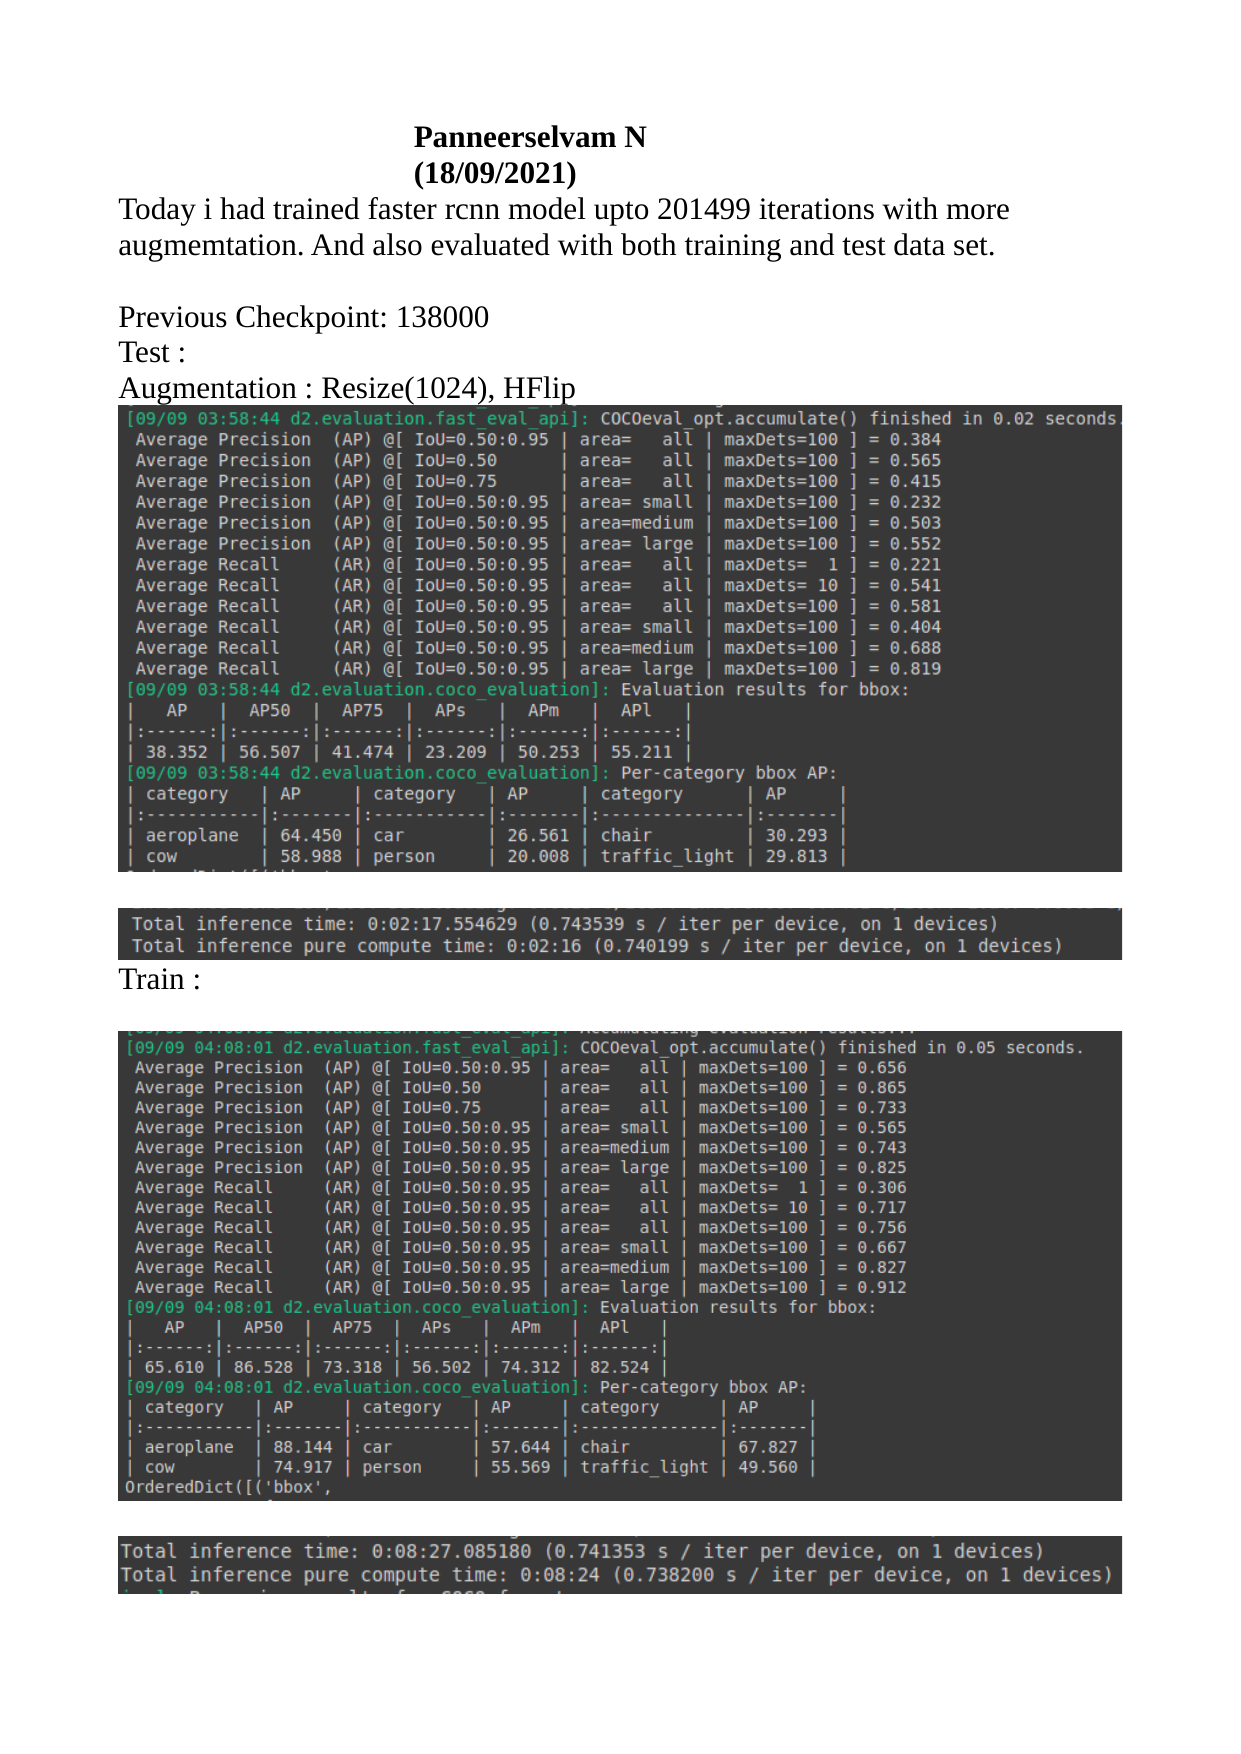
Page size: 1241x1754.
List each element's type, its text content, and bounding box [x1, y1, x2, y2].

text Augmentation : Resize(1024), HFlip [118, 370, 1122, 405]
text Previous Checkpoint: 138000 [118, 298, 1122, 334]
picture [118, 908, 1123, 960]
text Test : [118, 334, 1122, 370]
picture [118, 1031, 1123, 1501]
picture [118, 405, 1123, 872]
picture [118, 1536, 1123, 1594]
text Today i had trained faster rcnn model upto 201499 iterations with more augmemtation. And also evaluated with both training and test data set. [118, 190, 1122, 262]
text (18/09/2021) [118, 154, 1122, 190]
text Train : [118, 960, 1122, 996]
text Panneerselvam N [118, 118, 1122, 154]
